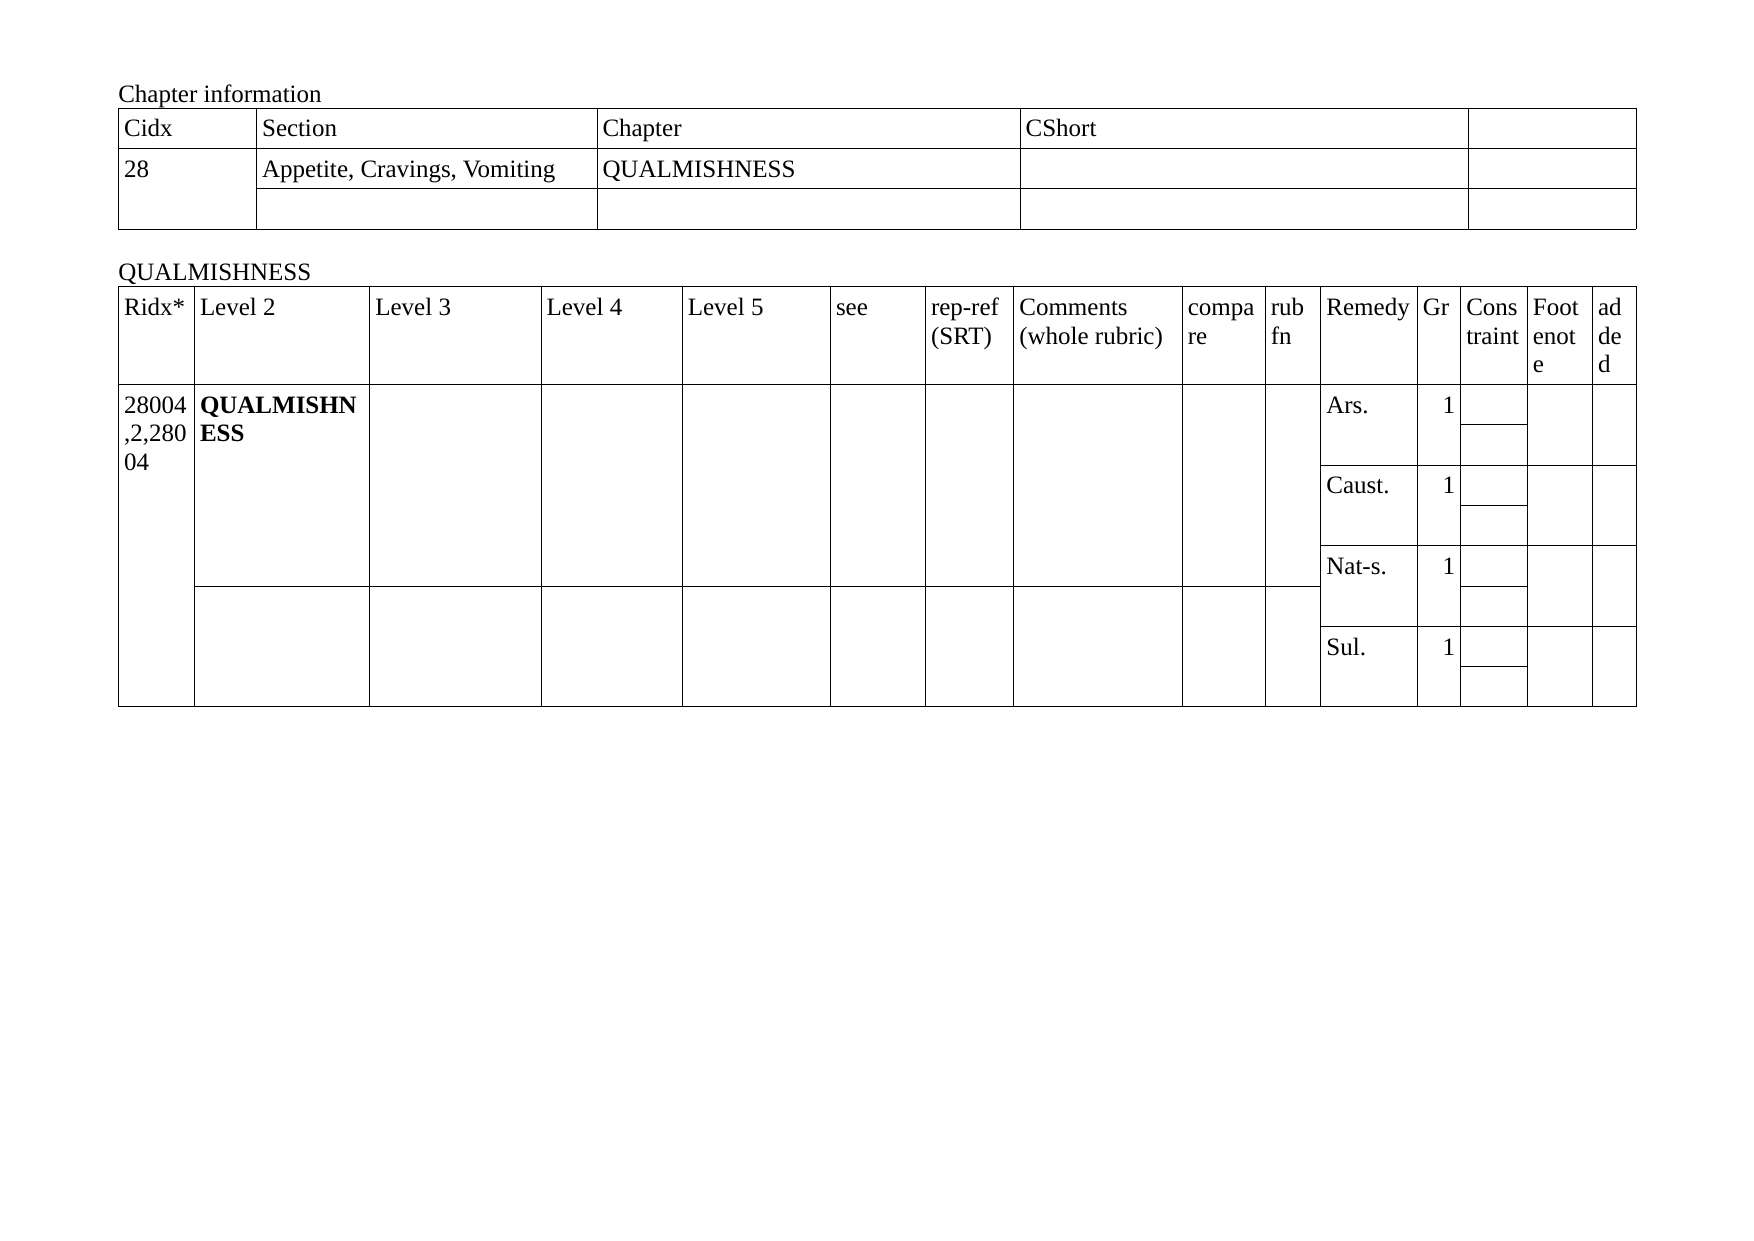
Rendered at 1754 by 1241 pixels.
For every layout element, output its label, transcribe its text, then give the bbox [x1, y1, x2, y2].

table_header Level 3 [370, 287, 541, 384]
table_cell [926, 587, 1013, 706]
table_cell [1528, 385, 1592, 464]
table_cell Nat-s. [1321, 546, 1417, 626]
table_cell 28 [119, 149, 256, 228]
table_cell Sul. [1321, 627, 1417, 706]
table_cell [1528, 546, 1592, 626]
table_cell 1 [1418, 627, 1460, 706]
table_cell [1461, 385, 1527, 424]
table_header CShort [1021, 109, 1468, 148]
table_cell [1461, 667, 1527, 706]
table_cell [1593, 627, 1636, 706]
table_header Footenote [1528, 287, 1592, 384]
table_cell [1014, 385, 1182, 586]
table_header Level 4 [542, 287, 682, 384]
table_header added [1593, 287, 1636, 384]
table_cell [542, 385, 682, 586]
table_cell QUALMISHNESS [598, 149, 1020, 188]
table_cell [831, 587, 925, 706]
table_cell [1528, 466, 1592, 545]
table_cell [370, 385, 541, 586]
table_header rub fn [1266, 287, 1320, 384]
table_header Comments (whole rubric) [1014, 287, 1182, 384]
text QUALMISHNESS [118, 257, 1636, 286]
table_cell Ars. [1321, 385, 1417, 464]
table_cell [1266, 385, 1320, 586]
table_cell [195, 587, 369, 706]
table_cell [1593, 466, 1636, 545]
table_cell 1 [1418, 466, 1460, 545]
table_cell [926, 385, 1013, 586]
table_cell [683, 587, 830, 706]
table_cell [1266, 587, 1320, 706]
table_cell 1 [1418, 546, 1460, 626]
table_cell [1593, 385, 1636, 464]
table_cell [1461, 425, 1527, 464]
table_cell 28004,2,28004 [119, 385, 194, 706]
table_cell [1461, 587, 1527, 626]
table_cell [1021, 149, 1468, 188]
table_cell [1461, 627, 1527, 666]
table_cell [1461, 466, 1527, 505]
table_header Level 2 [195, 287, 369, 384]
table_header see [831, 287, 925, 384]
table_cell [1461, 506, 1527, 545]
table_cell [1183, 587, 1265, 706]
table_cell [1021, 189, 1468, 228]
table_cell Appetite, Cravings, Vomiting [257, 149, 597, 188]
table_cell [1461, 546, 1527, 586]
table_header Chapter [598, 109, 1020, 148]
table_cell [1183, 385, 1265, 586]
table_header compare [1183, 287, 1265, 384]
table_cell [370, 587, 541, 706]
table_header Level 5 [683, 287, 830, 384]
table_cell Caust. [1321, 466, 1417, 545]
table_cell [831, 385, 925, 586]
table_cell [1469, 189, 1636, 228]
text Chapter information [118, 79, 1636, 108]
table_cell [1469, 149, 1636, 188]
table_cell [257, 189, 597, 228]
table_cell [598, 189, 1020, 228]
table_header Gr [1418, 287, 1460, 384]
table_cell 1 [1418, 385, 1460, 464]
table_header rep-ref (SRT) [926, 287, 1013, 384]
table_cell Qualmishness [195, 385, 369, 586]
table_cell [1528, 627, 1592, 706]
table_header Cidx [119, 109, 256, 148]
table_cell [683, 385, 830, 586]
table_header Section [257, 109, 597, 148]
table_header Ridx* [119, 287, 194, 384]
table_cell [1014, 587, 1182, 706]
table_cell [542, 587, 682, 706]
table_header Constraint [1461, 287, 1527, 384]
table_header [1469, 109, 1636, 148]
table_header Remedy [1321, 287, 1417, 384]
table_cell [1593, 546, 1636, 626]
